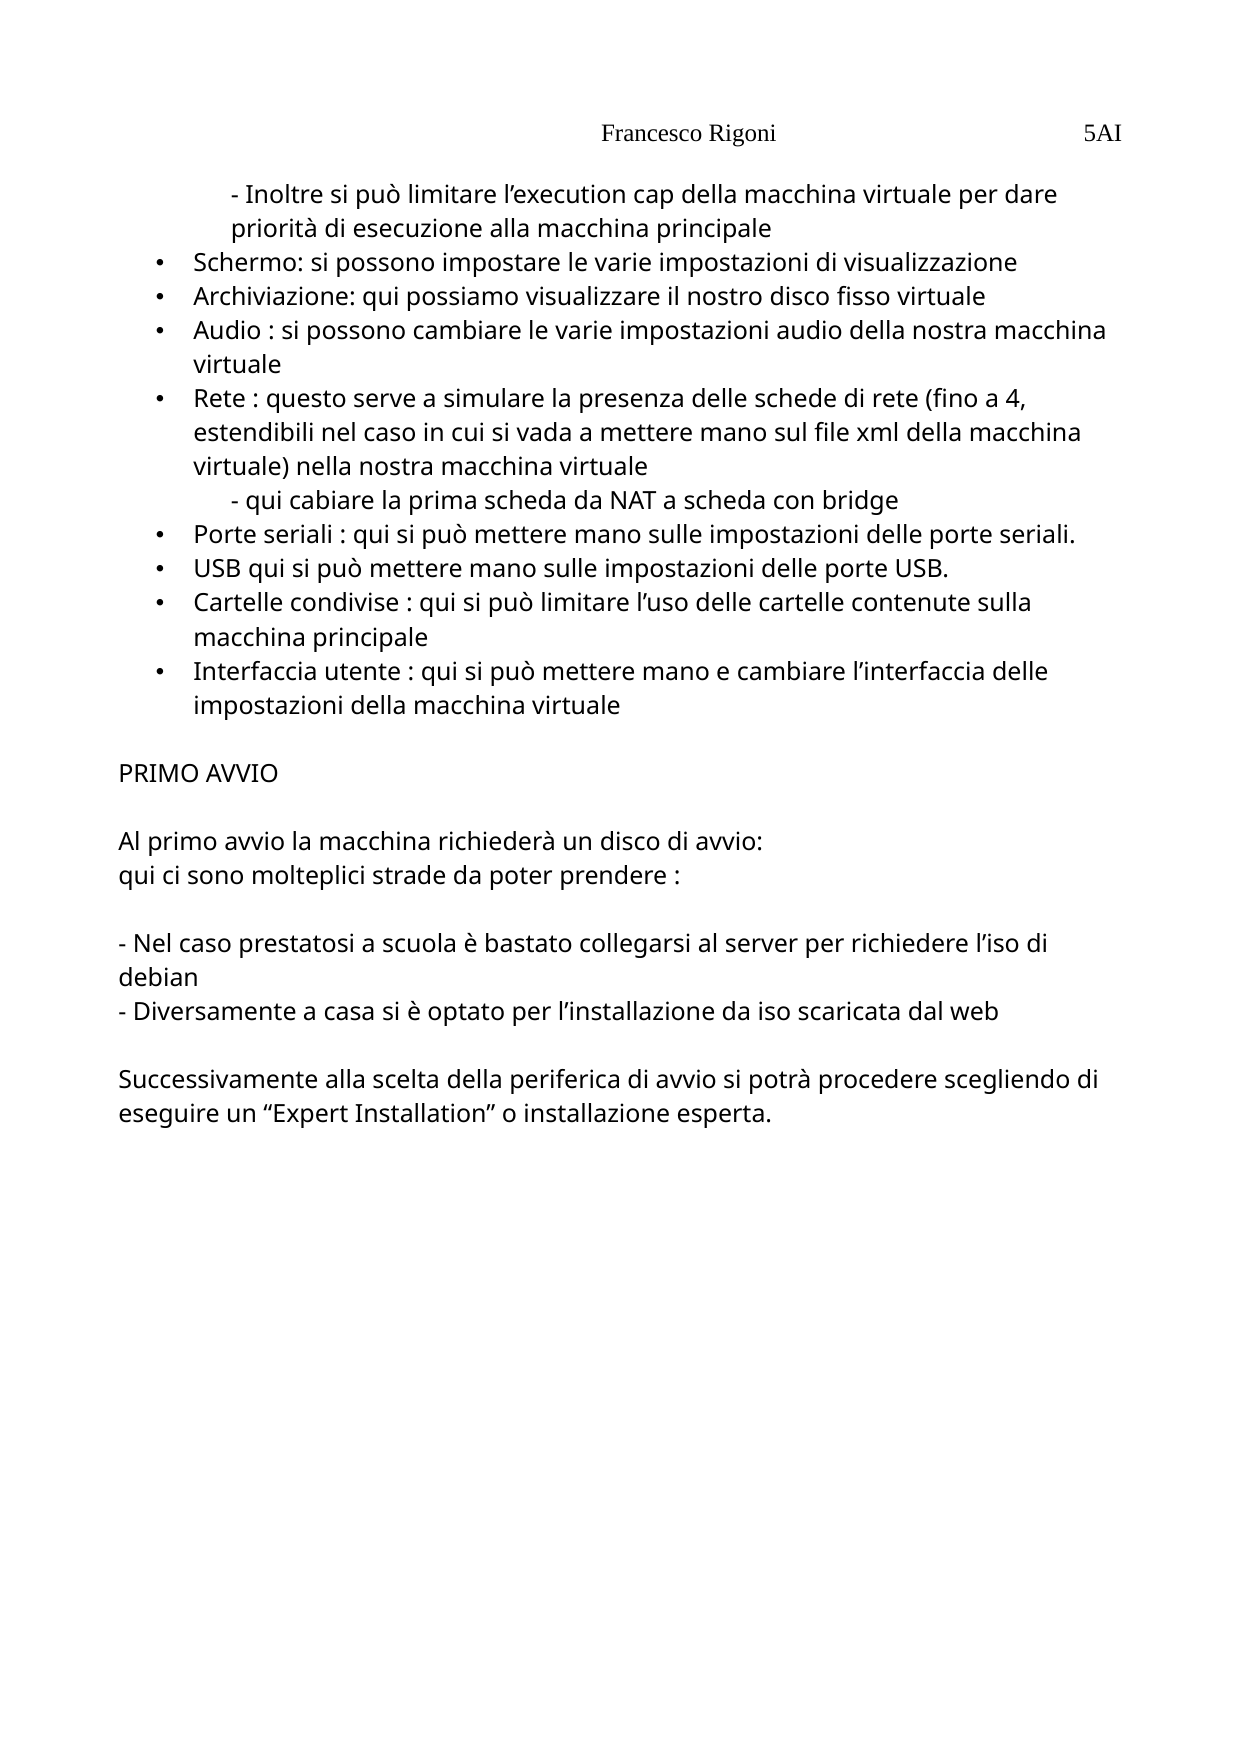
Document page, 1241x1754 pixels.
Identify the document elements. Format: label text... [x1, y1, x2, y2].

list Interfaccia utente : qui si può mettere mano e cambiare l’interfaccia delle impostazioni della macchina virtuale [156, 653, 1122, 721]
text Successivamente alla scelta della periferica di avvio si potrà procedere scegliendo di eseguire un “Expert Installation” o installazione esperta. [118, 1062, 1122, 1130]
text qui ci sono molteplici strade da poter prendere : [118, 858, 1122, 892]
text - Nel caso prestatosi a scuola è bastato collegarsi al server per richiedere l’iso di debian [118, 926, 1122, 994]
list Audio : si possono cambiare le varie impostazioni audio della nostra macchina virtuale [156, 313, 1122, 381]
list Porte seriali : qui si può mettere mano sulle impostazioni delle porte seriali. [156, 517, 1122, 551]
list Archiviazione: qui possiamo visualizzare il nostro disco fisso virtuale [156, 278, 1122, 313]
list Rete : questo serve a simulare la presenza delle schede di rete (fino a 4, estendibili nel caso in cui si vada a mettere mano sul file xml della macchina virtuale) nella nostra macchina virtuale [156, 381, 1122, 483]
text - Diversamente a casa si è optato per l’installazione da iso scaricata dal web [118, 994, 1122, 1028]
list - Inoltre si può limitare l’execution cap della macchina virtuale per dare priorità di esecuzione alla macchina principale [193, 176, 1122, 244]
text PRIMO AVVIO [118, 755, 1122, 789]
list Cartelle condivise : qui si può limitare l’uso delle cartelle contenute sulla macchina principale [156, 585, 1122, 653]
list USB qui si può mettere mano sulle impostazioni delle porte USB. [156, 551, 1122, 585]
list Schermo: si possono impostare le varie impostazioni di visualizzazione [156, 244, 1122, 278]
list - qui cabiare la prima scheda da NAT a scheda con bridge [193, 483, 1122, 517]
text Al primo avvio la macchina richiederà un disco di avvio: [118, 823, 1122, 858]
